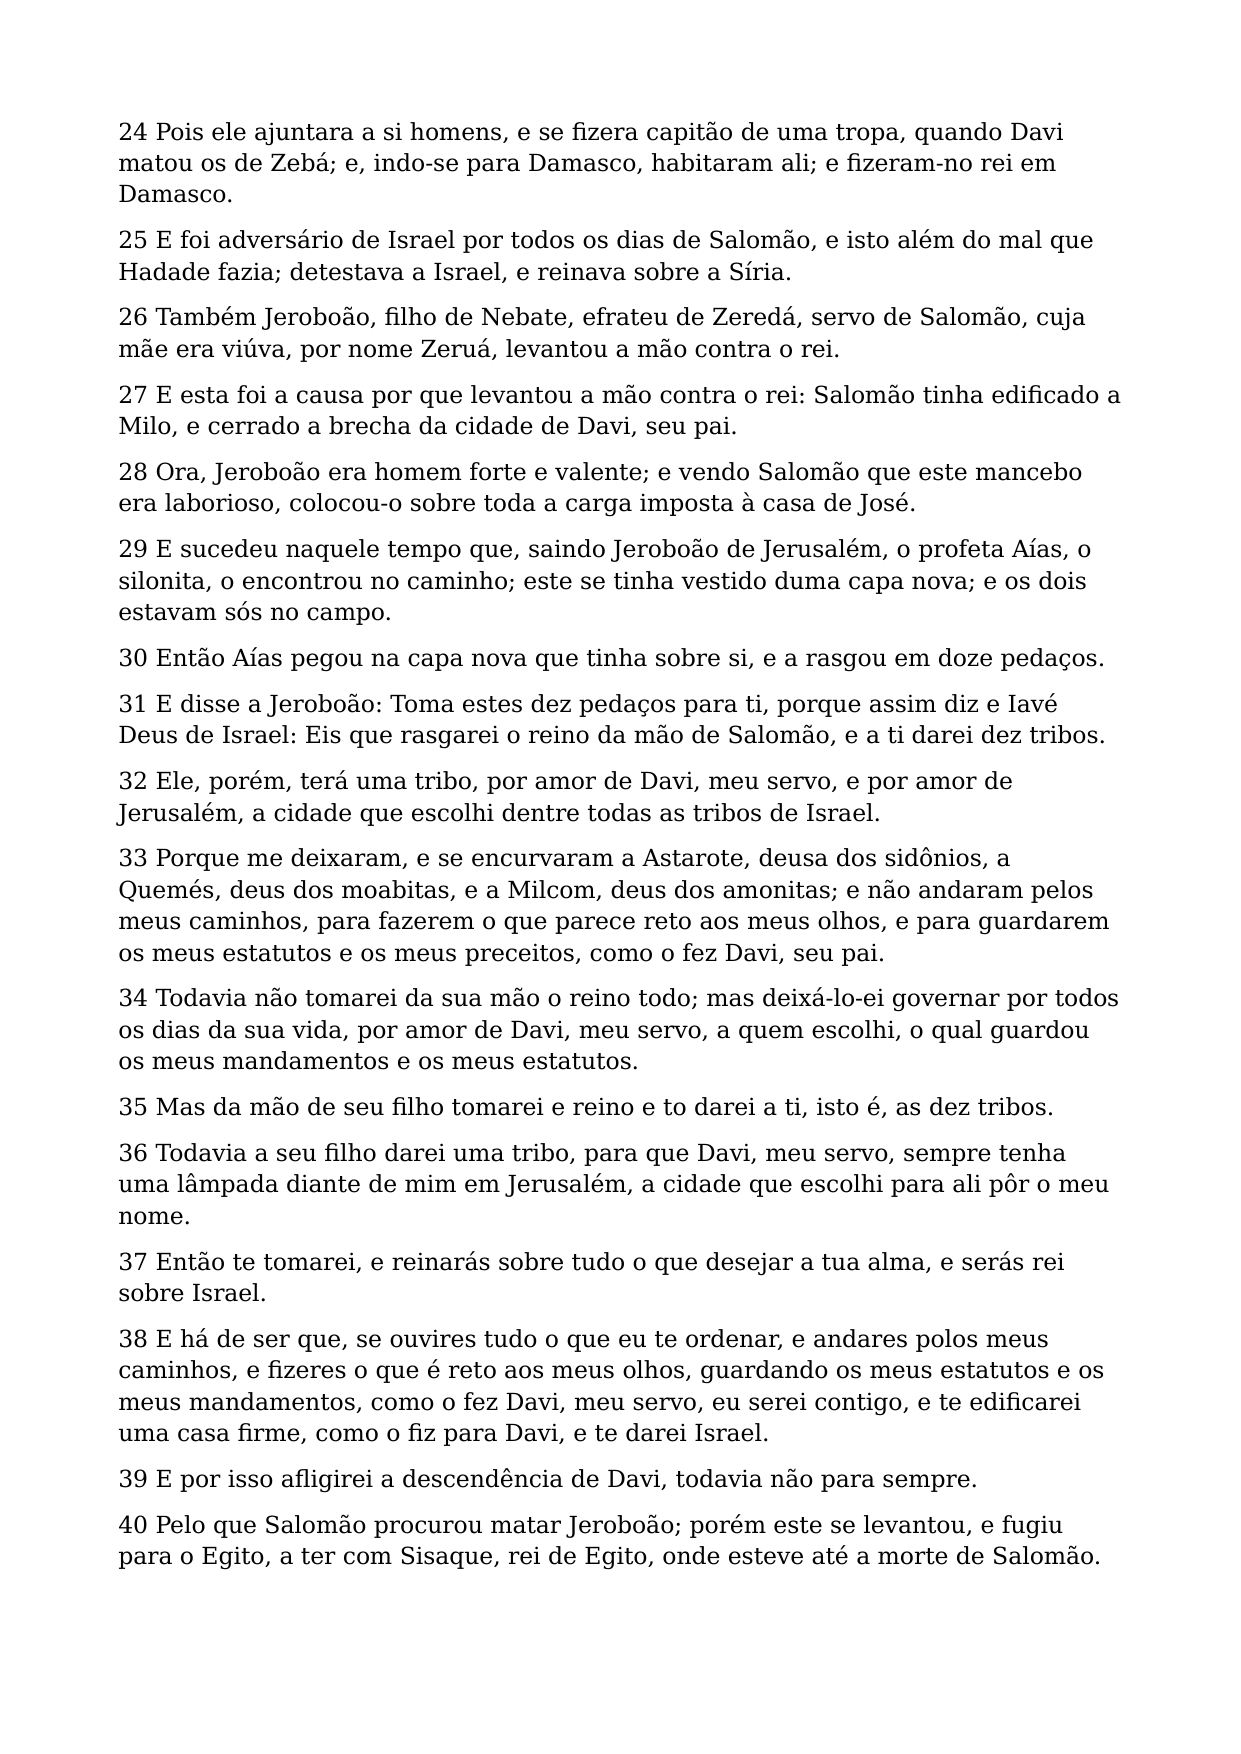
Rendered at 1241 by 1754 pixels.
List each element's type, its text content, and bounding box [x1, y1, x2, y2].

text 26 Também Jeroboão, filho de Nebate, efrateu de Zeredá, servo de Salomão, cuja mãe era viúva, por nome Zeruá, levantou a mão contra o rei. [118, 304, 1122, 363]
text 32 Ele, porém, terá uma tribo, por amor de Davi, meu servo, e por amor de Jerusalém, a cidade que escolhi dentre todas as tribos de Israel. [118, 768, 1122, 826]
text 29 E sucedeu naquele tempo que, saindo Jeroboão de Jerusalém, o profeta Aías, o silonita, o encontrou no caminho; este se tinha vestido duma capa nova; e os dois estavam sós no campo. [118, 536, 1122, 626]
text 24 Pois ele ajuntara a si homens, e se fizera capitão de uma tropa, quando Davi matou os de Zebá; e, indo-se para Damasco, habitaram ali; e fizeram-no rei em Damasco. [118, 118, 1122, 208]
text 31 E disse a Jeroboão: Toma estes dez pedaços para ti, porque assim diz e Iavé Deus de Israel: Eis que rasgarei o reino da mão de Salomão, e a ti darei dez tribos. [118, 691, 1122, 749]
text 35 Mas da mão de seu filho tomarei e reino e to darei a ti, isto é, as dez tribos. [118, 1094, 1122, 1121]
text 37 Então te tomarei, e reinarás sobre tudo o que desejar a tua alma, e serás rei sobre Israel. [118, 1248, 1122, 1307]
text 33 Porque me deixaram, e se encurvaram a Astarote, deusa dos sidônios, a Quemés, deus dos moabitas, e a Milcom, deus dos amonitas; e não andaram pelos meus caminhos, para fazerem o que parece reto aos meus olhos, e para guardarem os meus estatutos e os meus preceitos, como o fez Davi, seu pai. [118, 845, 1122, 966]
text 36 Todavia a seu filho darei uma tribo, para que Davi, meu servo, sempre tenha uma lâmpada diante de mim em Jerusalém, a cidade que escolhi para ali pôr o meu nome. [118, 1140, 1122, 1230]
text 38 E há de ser que, se ouvires tudo o que eu te ordenar, e andares polos meus caminhos, e fizeres o que é reto aos meus olhos, guardando os meus estatutos e os meus mandamentos, como o fez Davi, meu servo, eu serei contigo, e te edificarei uma casa firme, como o fiz para Davi, e te darei Israel. [118, 1326, 1122, 1447]
text 27 E esta foi a causa por que levantou a mão contra o rei: Salomão tinha edificado a Milo, e cerrado a brecha da cidade de Davi, seu pai. [118, 381, 1122, 440]
text 34 Todavia não tomarei da sua mão o reino todo; mas deixá-lo-ei governar por todos os dias da sua vida, por amor de Davi, meu servo, a quem escolhi, o qual guardou os meus mandamentos e os meus estatutos. [118, 985, 1122, 1075]
text 30 Então Aías pegou na capa nova que tinha sobre si, e a rasgou em doze pedaços. [118, 644, 1122, 672]
text 28 Ora, Jeroboão era homem forte e valente; e vendo Salomão que este mancebo era laborioso, colocou-o sobre toda a carga imposta à casa de José. [118, 459, 1122, 517]
text 39 E por isso afligirei a descendência de Davi, todavia não para sempre. [118, 1466, 1122, 1493]
text 40 Pelo que Salomão procurou matar Jeroboão; porém este se levantou, e fugiu para o Egito, a ter com Sisaque, rei de Egito, onde esteve até a morte de Salomão. [118, 1512, 1122, 1570]
text 25 E foi adversário de Israel por todos os dias de Salomão, e isto além do mal que Hadade fazia; detestava a Israel, e reinava sobre a Síria. [118, 227, 1122, 285]
